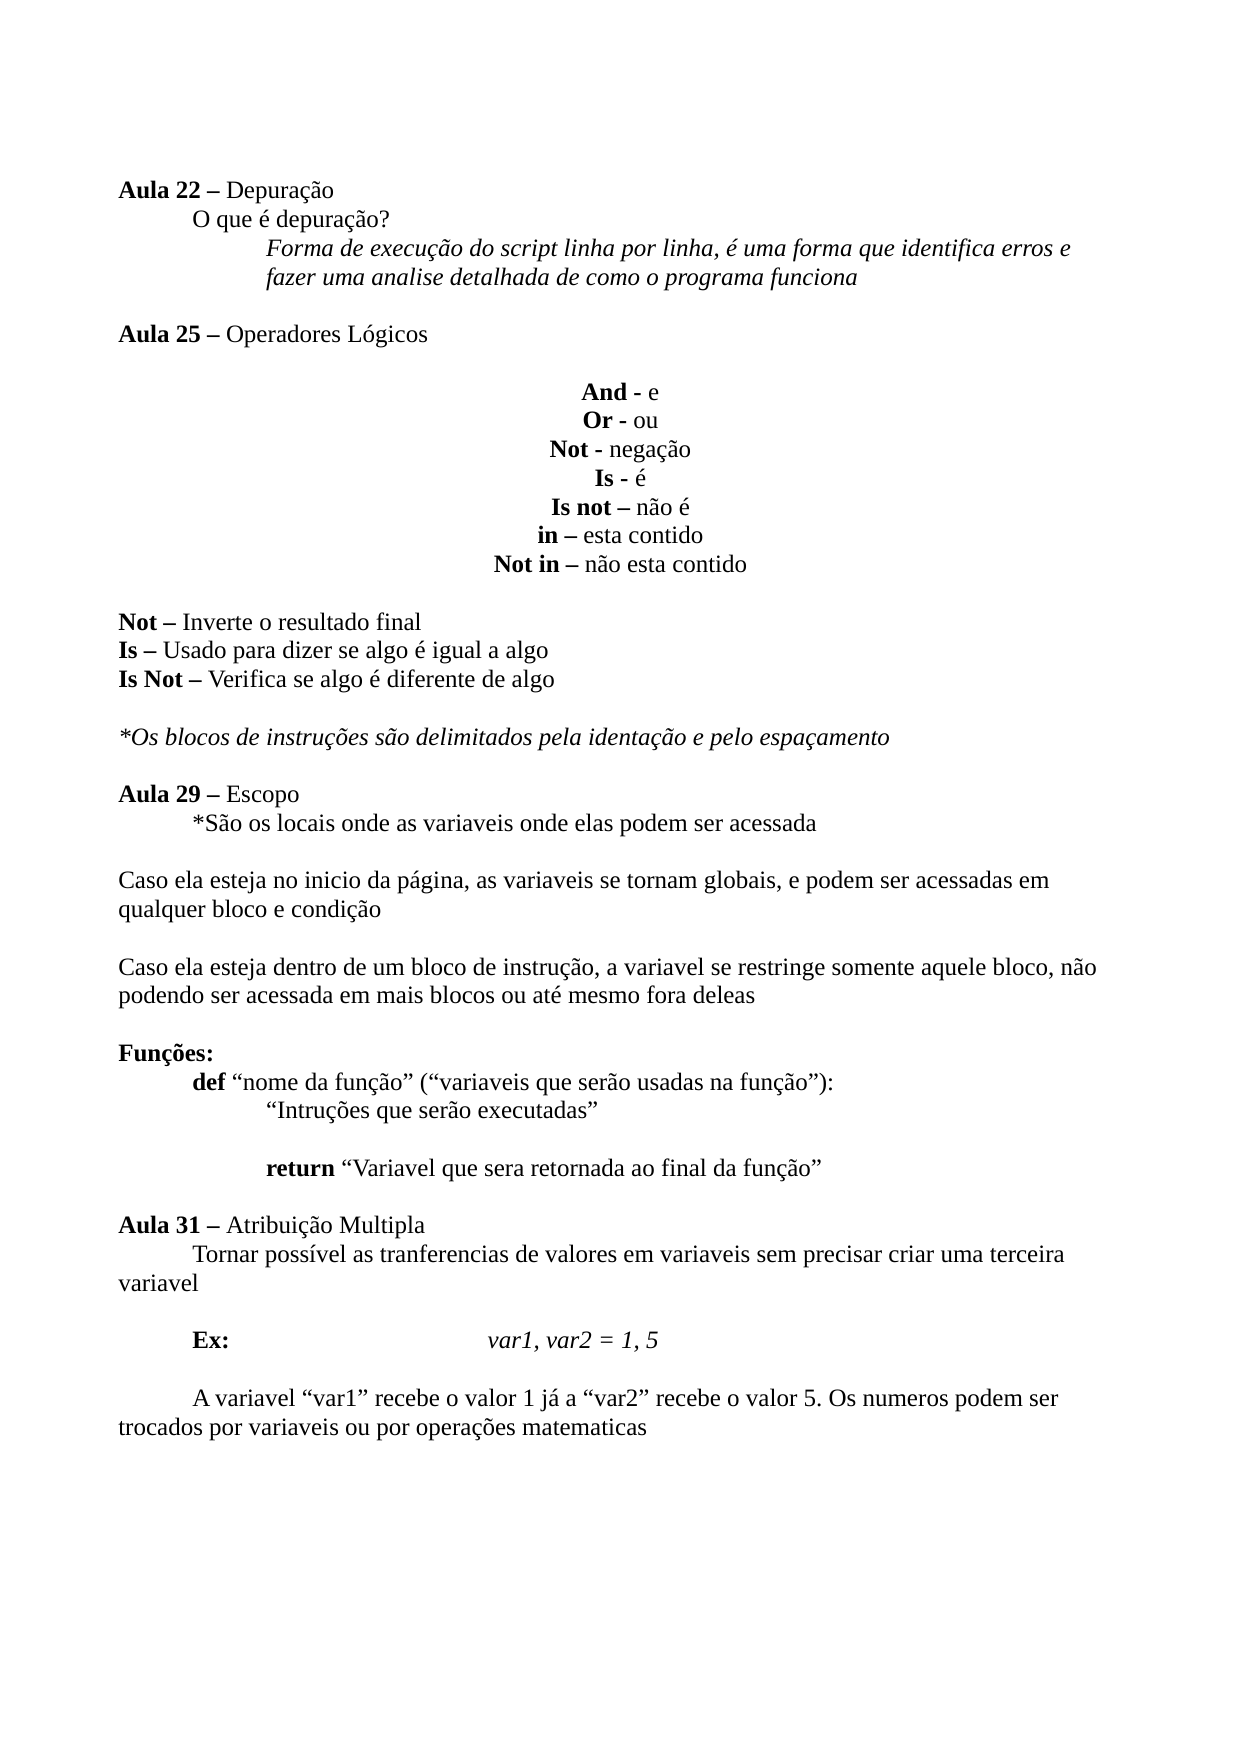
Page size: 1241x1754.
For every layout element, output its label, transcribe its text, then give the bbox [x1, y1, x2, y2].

text A variavel “var1” recebe o valor 1 já a “var2” recebe o valor 5. Os numeros podem ser trocados por variaveis ou por operações matematicas [118, 1383, 1122, 1441]
text “Intruções que serão executadas” [118, 1096, 1122, 1124]
text Not in – não esta contido [118, 549, 1122, 578]
text Tornar possível as tranferencias de valores em variaveis sem precisar criar uma terceira variavel [118, 1239, 1122, 1297]
text Not – Inverte o resultado final [118, 607, 1122, 636]
text Not - negação [118, 434, 1122, 463]
text Aula 25 – Operadores Lógicos [118, 319, 1122, 348]
text Forma de execução do script linha por linha, é uma forma que identifica erros e fazer uma analise detalhada de como o programa funciona [118, 233, 1122, 291]
text O que é depuração? [118, 204, 1122, 233]
text return “Variavel que sera retornada ao final da função” [118, 1153, 1122, 1182]
text Or - ou [118, 406, 1122, 434]
text in – esta contido [118, 521, 1122, 549]
text Aula 29 – Escopo [118, 779, 1122, 808]
text def “nome da função” (“variaveis que serão usadas na função”): [118, 1067, 1122, 1096]
text Caso ela esteja dentro de um bloco de instrução, a variavel se restringe somente aquele bloco, não podendo ser acessada em mais blocos ou até mesmo fora deleas [118, 952, 1122, 1009]
text *São os locais onde as variaveis onde elas podem ser acessada [118, 808, 1122, 837]
text Is Not – Verifica se algo é diferente de algo [118, 664, 1122, 693]
text Aula 22 – Depuração [118, 176, 1122, 204]
text Is – Usado para dizer se algo é igual a algo [118, 636, 1122, 664]
text Is - é [118, 463, 1122, 492]
text Aula 31 – Atribuição Multipla [118, 1211, 1122, 1239]
text *Os blocos de instruções são delimitados pela identação e pelo espaçamento [118, 722, 1122, 751]
text Caso ela esteja no inicio da página, as variaveis se tornam globais, e podem ser acessadas em qualquer bloco e condição [118, 866, 1122, 923]
text And - e [118, 377, 1122, 406]
text Ex: var1, var2 = 1, 5 [118, 1326, 1122, 1354]
text Funções: [118, 1038, 1122, 1067]
text Is not – não é [118, 492, 1122, 521]
